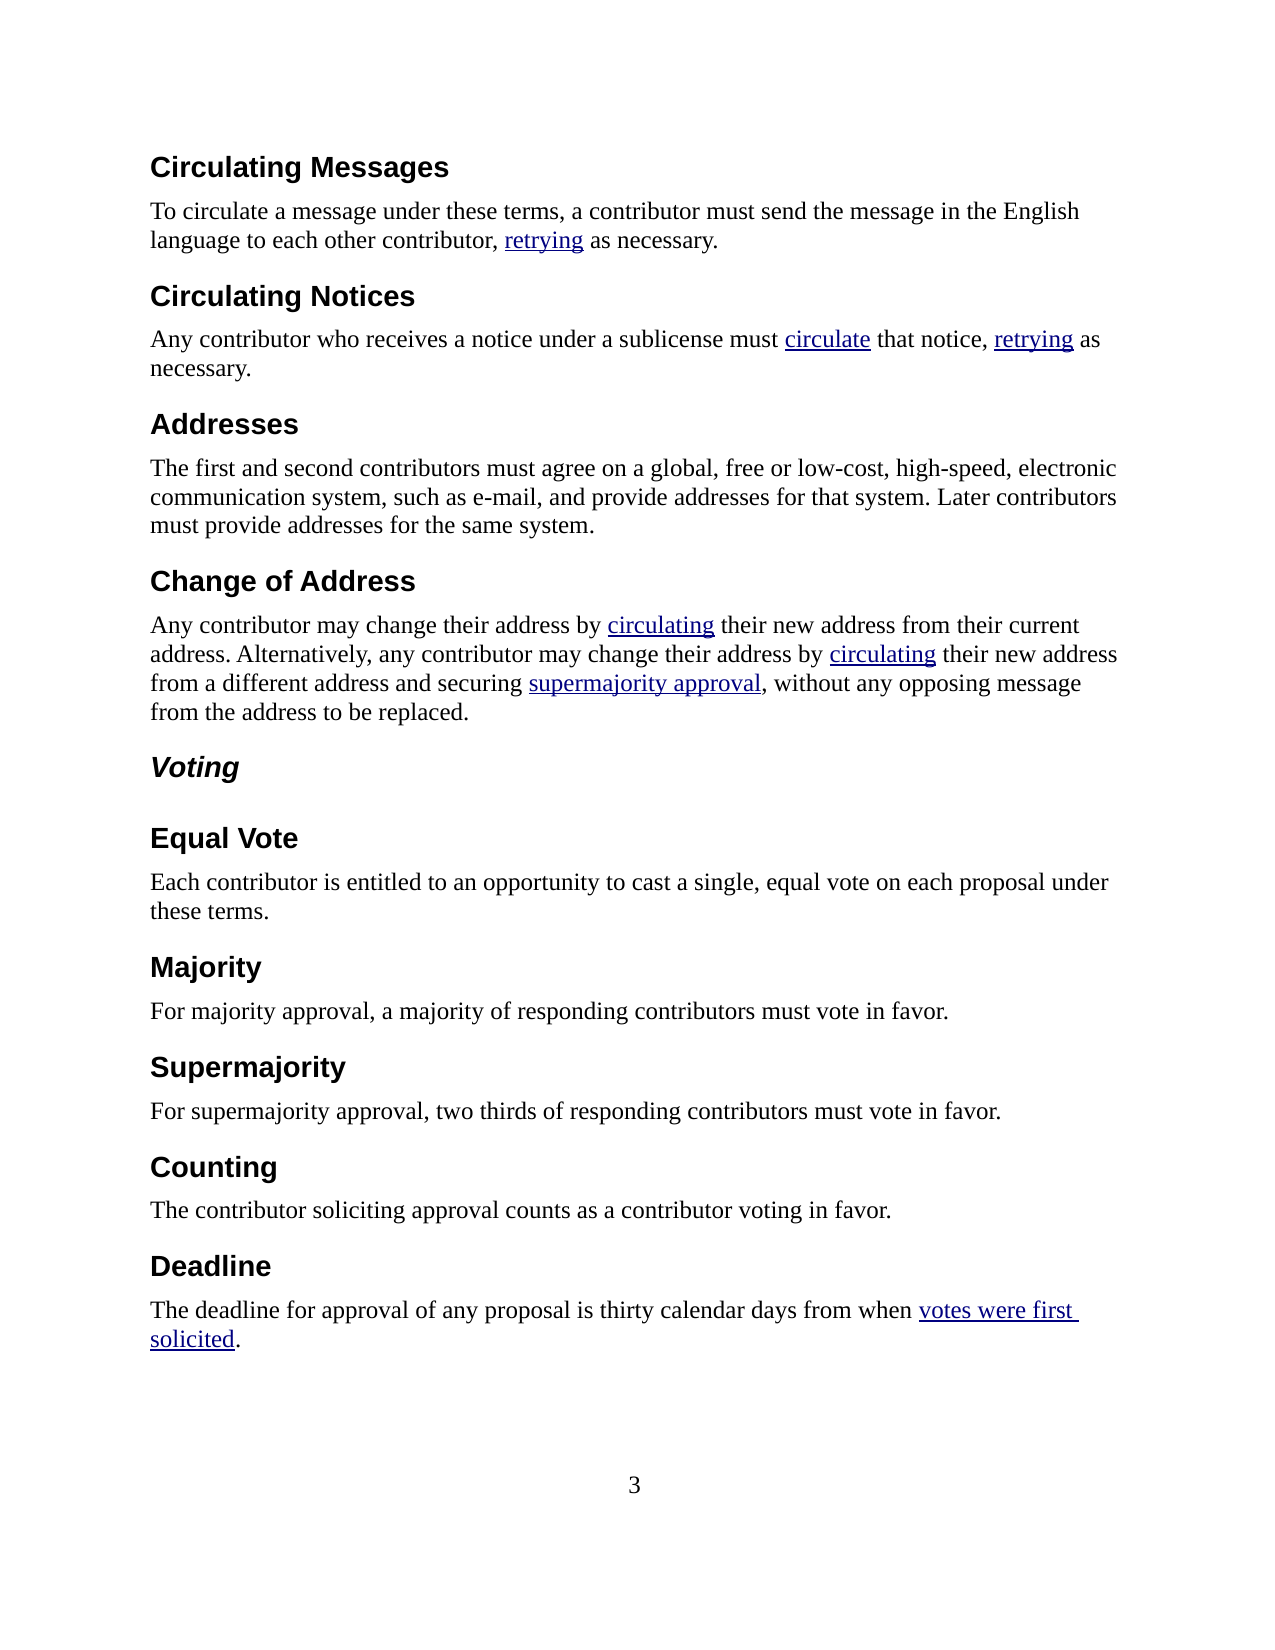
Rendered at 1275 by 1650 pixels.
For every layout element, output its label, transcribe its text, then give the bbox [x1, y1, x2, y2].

subtitle Equal Vote [150, 821, 1125, 855]
text The deadline for approval of any proposal is thirty calendar days from when votes were first solicited. [150, 1295, 1125, 1353]
text Each contributor is entitled to an opportunity to cast a single, equal vote on each proposal under these terms. [150, 867, 1125, 925]
text For majority approval, a majority of responding contributors must vote in favor. [150, 996, 1125, 1025]
subtitle Counting [150, 1149, 1125, 1183]
subtitle Voting [150, 750, 1125, 784]
subtitle Addresses [150, 407, 1125, 441]
text The first and second contributors must agree on a global, free or low-cost, high-speed, electronic communication system, such as e-mail, and provide addresses for that system. Later contributors must provide addresses for the same system. [150, 453, 1125, 539]
subtitle Majority [150, 950, 1125, 983]
text Any contributor may change their address by circulating their new address from their current address. Alternatively, any contributor may change their address by circulating their new address from a different address and securing supermajority approval, without any opposing message from the address to be replaced. [150, 610, 1125, 725]
text For supermajority approval, two thirds of responding contributors must vote in favor. [150, 1096, 1125, 1124]
text Any contributor who receives a notice under a sublicense must circulate that notice, retrying as necessary. [150, 324, 1125, 382]
text To circulate a message under these terms, a contributor must send the message in the English language to each other contributor, retrying as necessary. [150, 196, 1125, 253]
text The contributor soliciting approval counts as a contributor voting in favor. [150, 1196, 1125, 1224]
subtitle Deadline [150, 1249, 1125, 1283]
subtitle Supermajority [150, 1050, 1125, 1083]
subtitle Circulating Messages [150, 150, 1125, 183]
subtitle Change of Address [150, 564, 1125, 598]
subtitle Circulating Notices [150, 278, 1125, 312]
